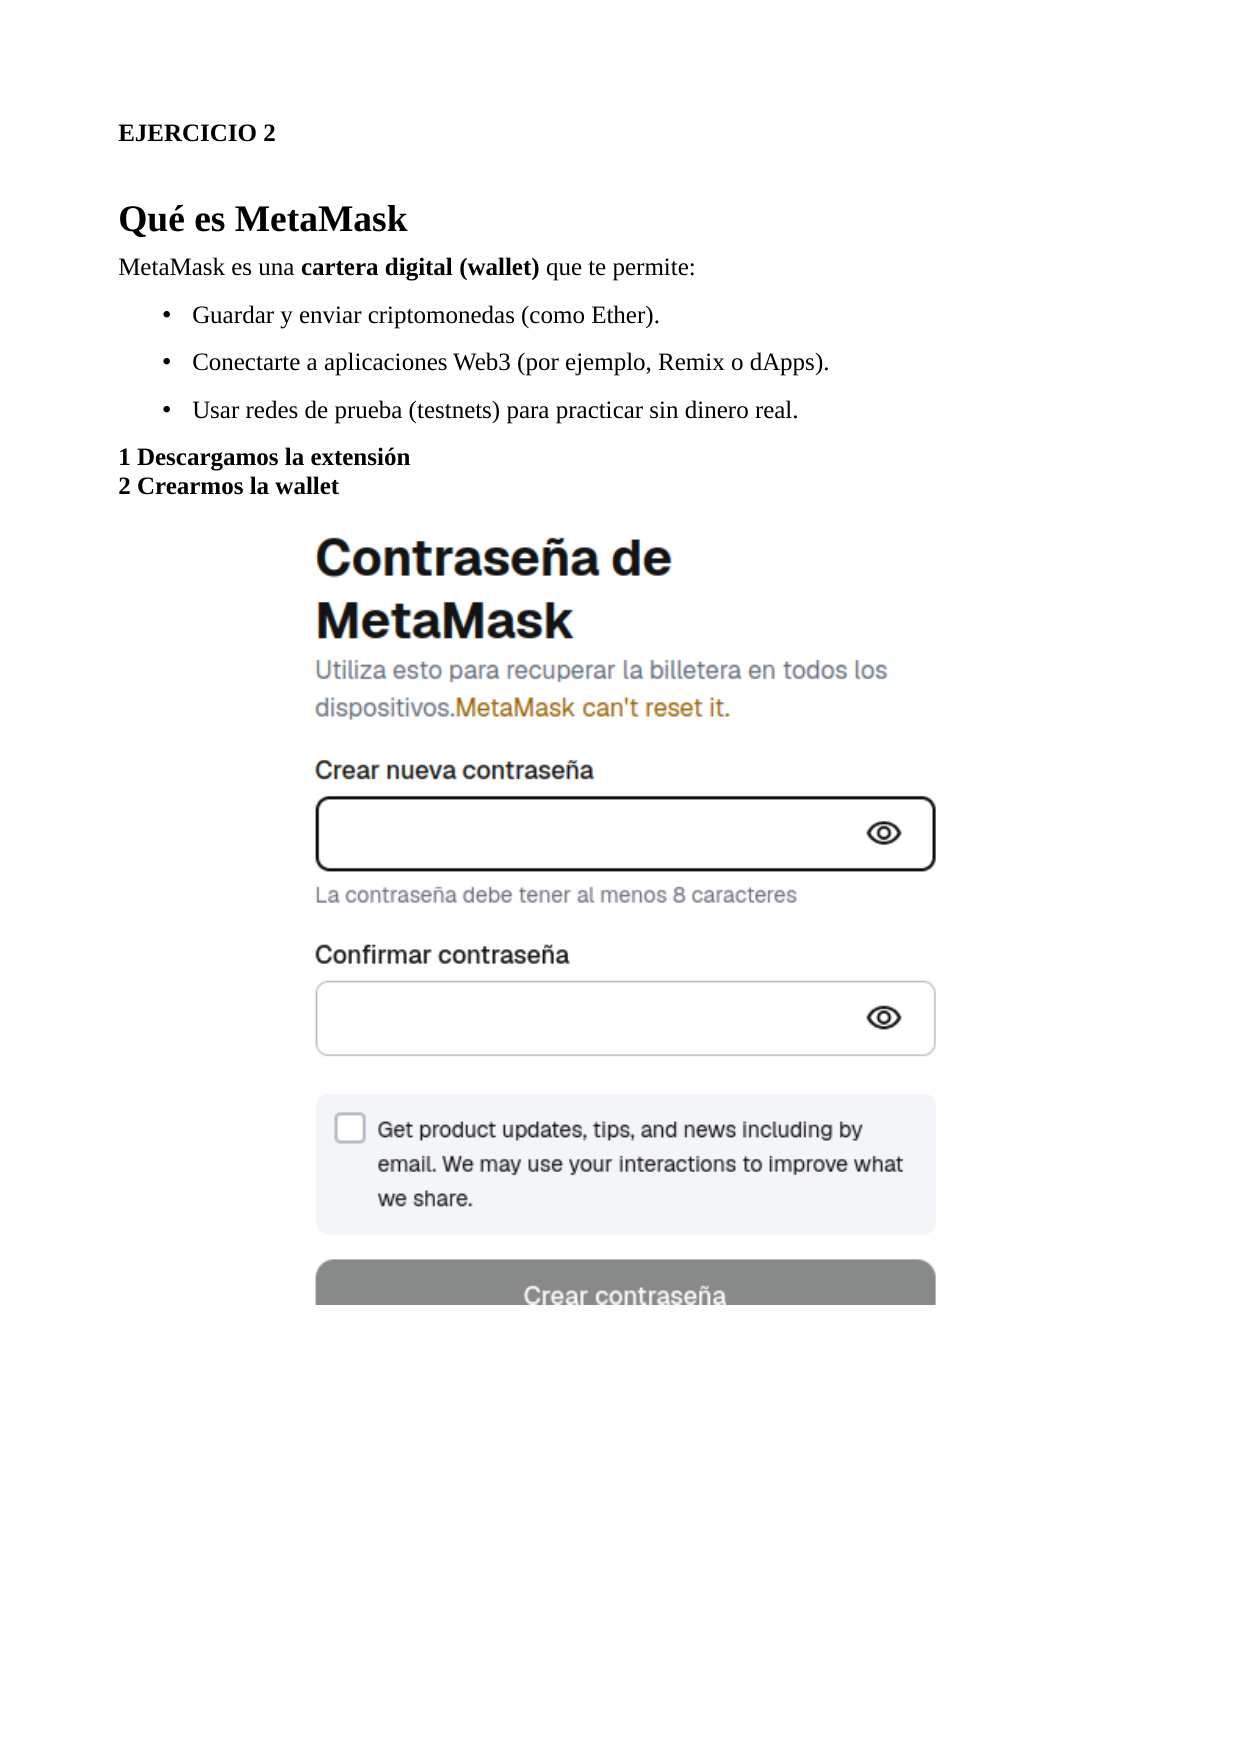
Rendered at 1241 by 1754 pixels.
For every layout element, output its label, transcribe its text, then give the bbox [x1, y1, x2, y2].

list Guardar y enviar criptomonedas (como Ether). [162, 300, 1122, 328]
subtitle Qué es MetaMask [118, 196, 1122, 239]
text MetaMask es una cartera digital (wallet) que te permite: [118, 252, 1122, 281]
text EJERCICIO 2 [118, 118, 1122, 147]
text 2 Crearmos la wallet [118, 471, 1122, 500]
list Usar redes de prueba (testnets) para practicar sin dinero real. [162, 395, 1122, 424]
list Conectarte a aplicaciones Web3 (por ejemplo, Remix o dApps). [162, 347, 1122, 376]
text 1 Descargamos la extensión [118, 442, 1122, 471]
picture [280, 519, 960, 1305]
